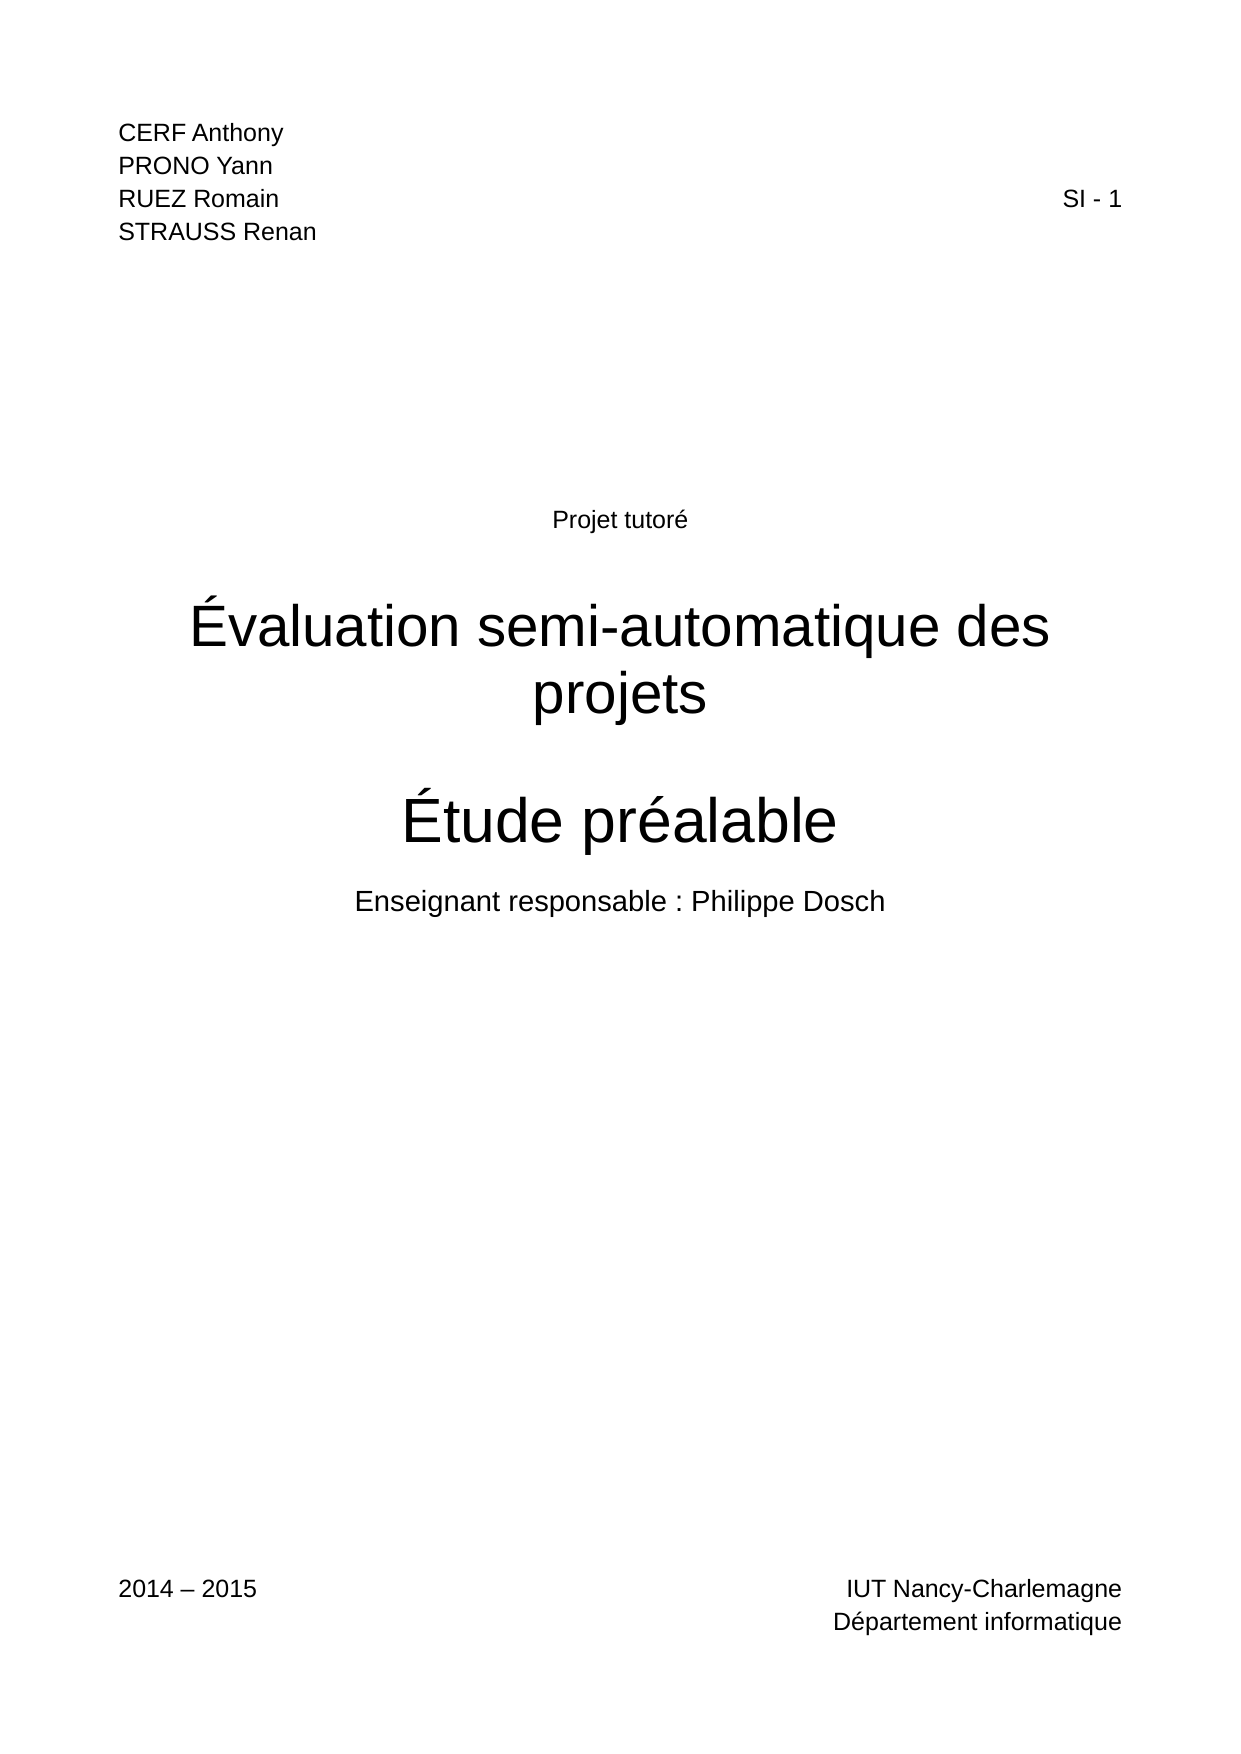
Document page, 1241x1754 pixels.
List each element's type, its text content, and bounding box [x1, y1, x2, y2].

text Étude préalable [118, 783, 1122, 855]
text Enseignant responsable : Philippe Dosch [118, 884, 1122, 918]
text Projet tutoré [118, 506, 1122, 534]
text Évaluation semi-automatique des projets [118, 592, 1122, 726]
